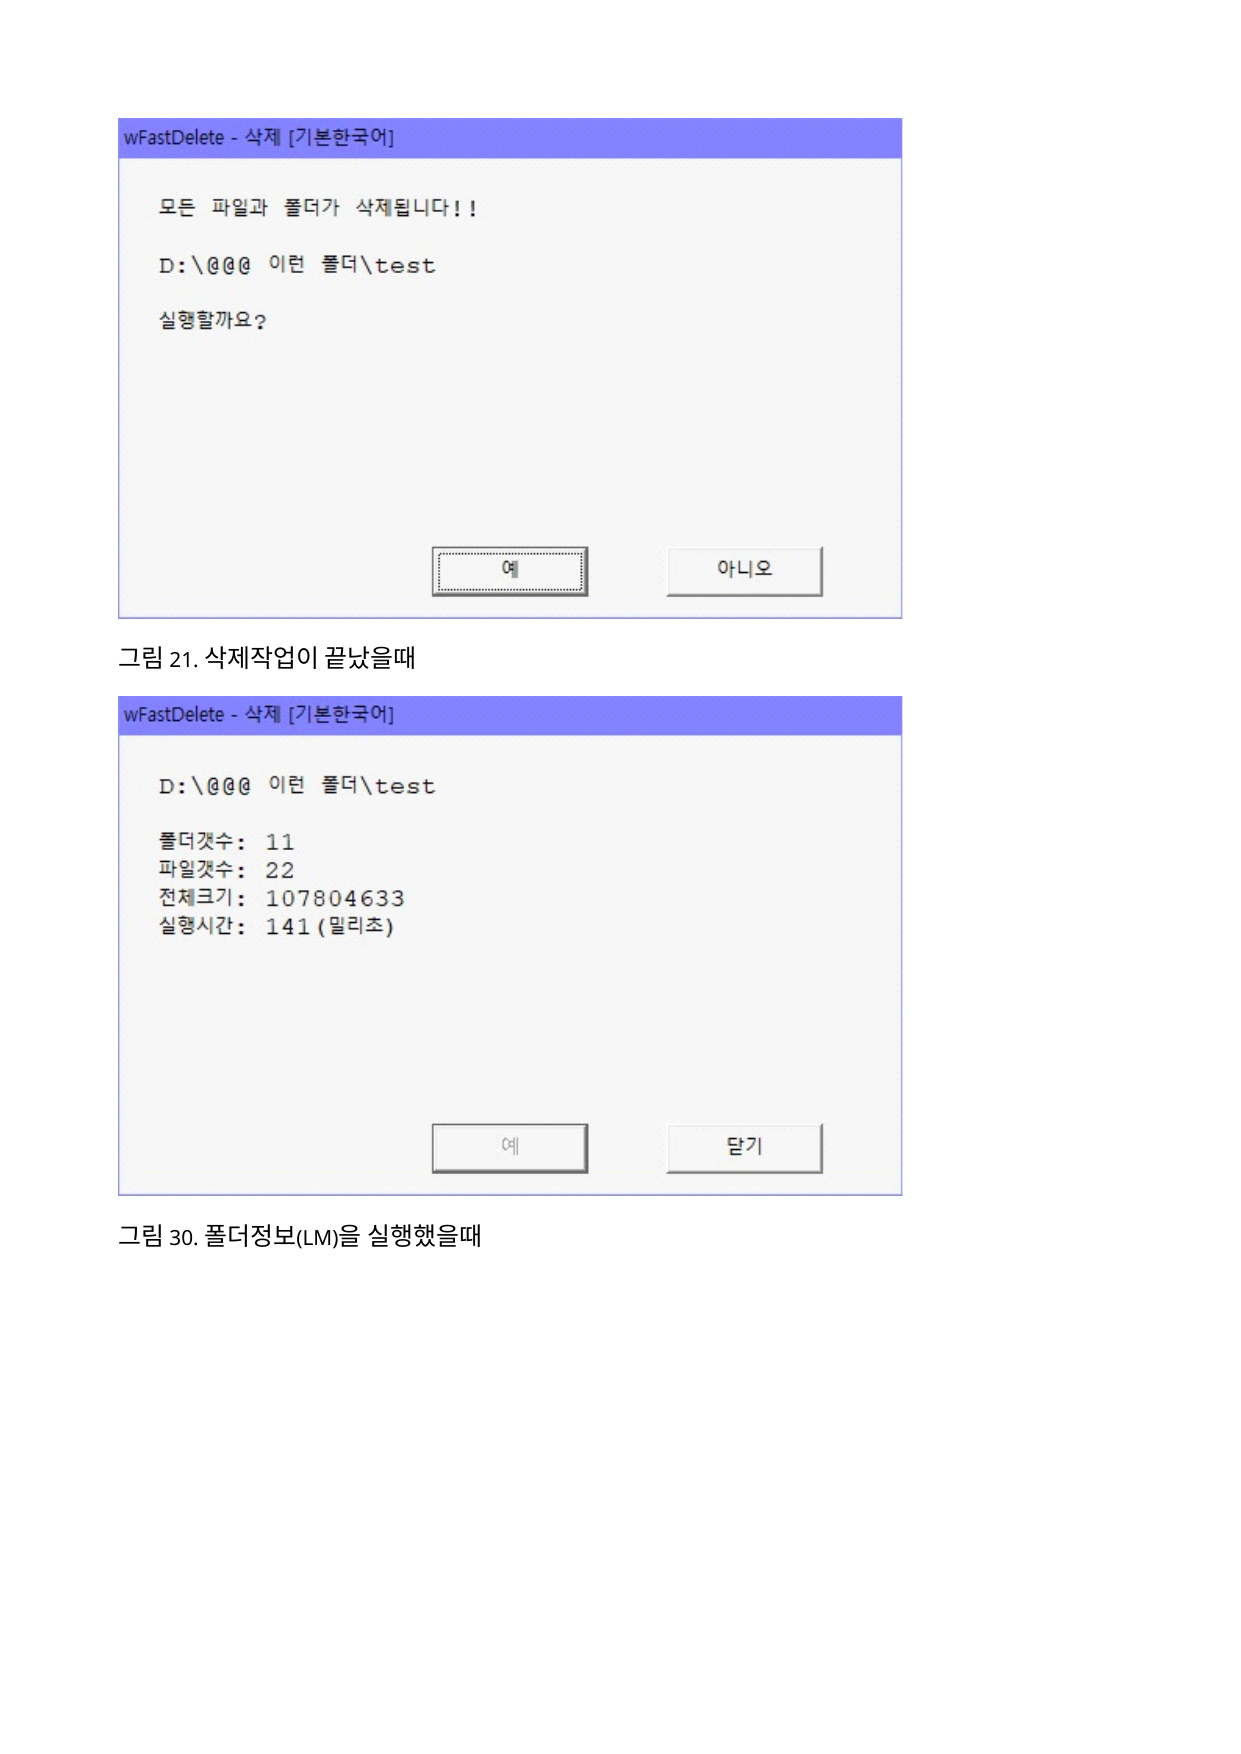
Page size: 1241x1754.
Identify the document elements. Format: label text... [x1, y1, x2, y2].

text 그림21. 삭제작업이 끝났을때 [118, 639, 1122, 675]
text 그림30. 폴더정보(LM)을 실행했을때 [118, 1217, 1122, 1253]
